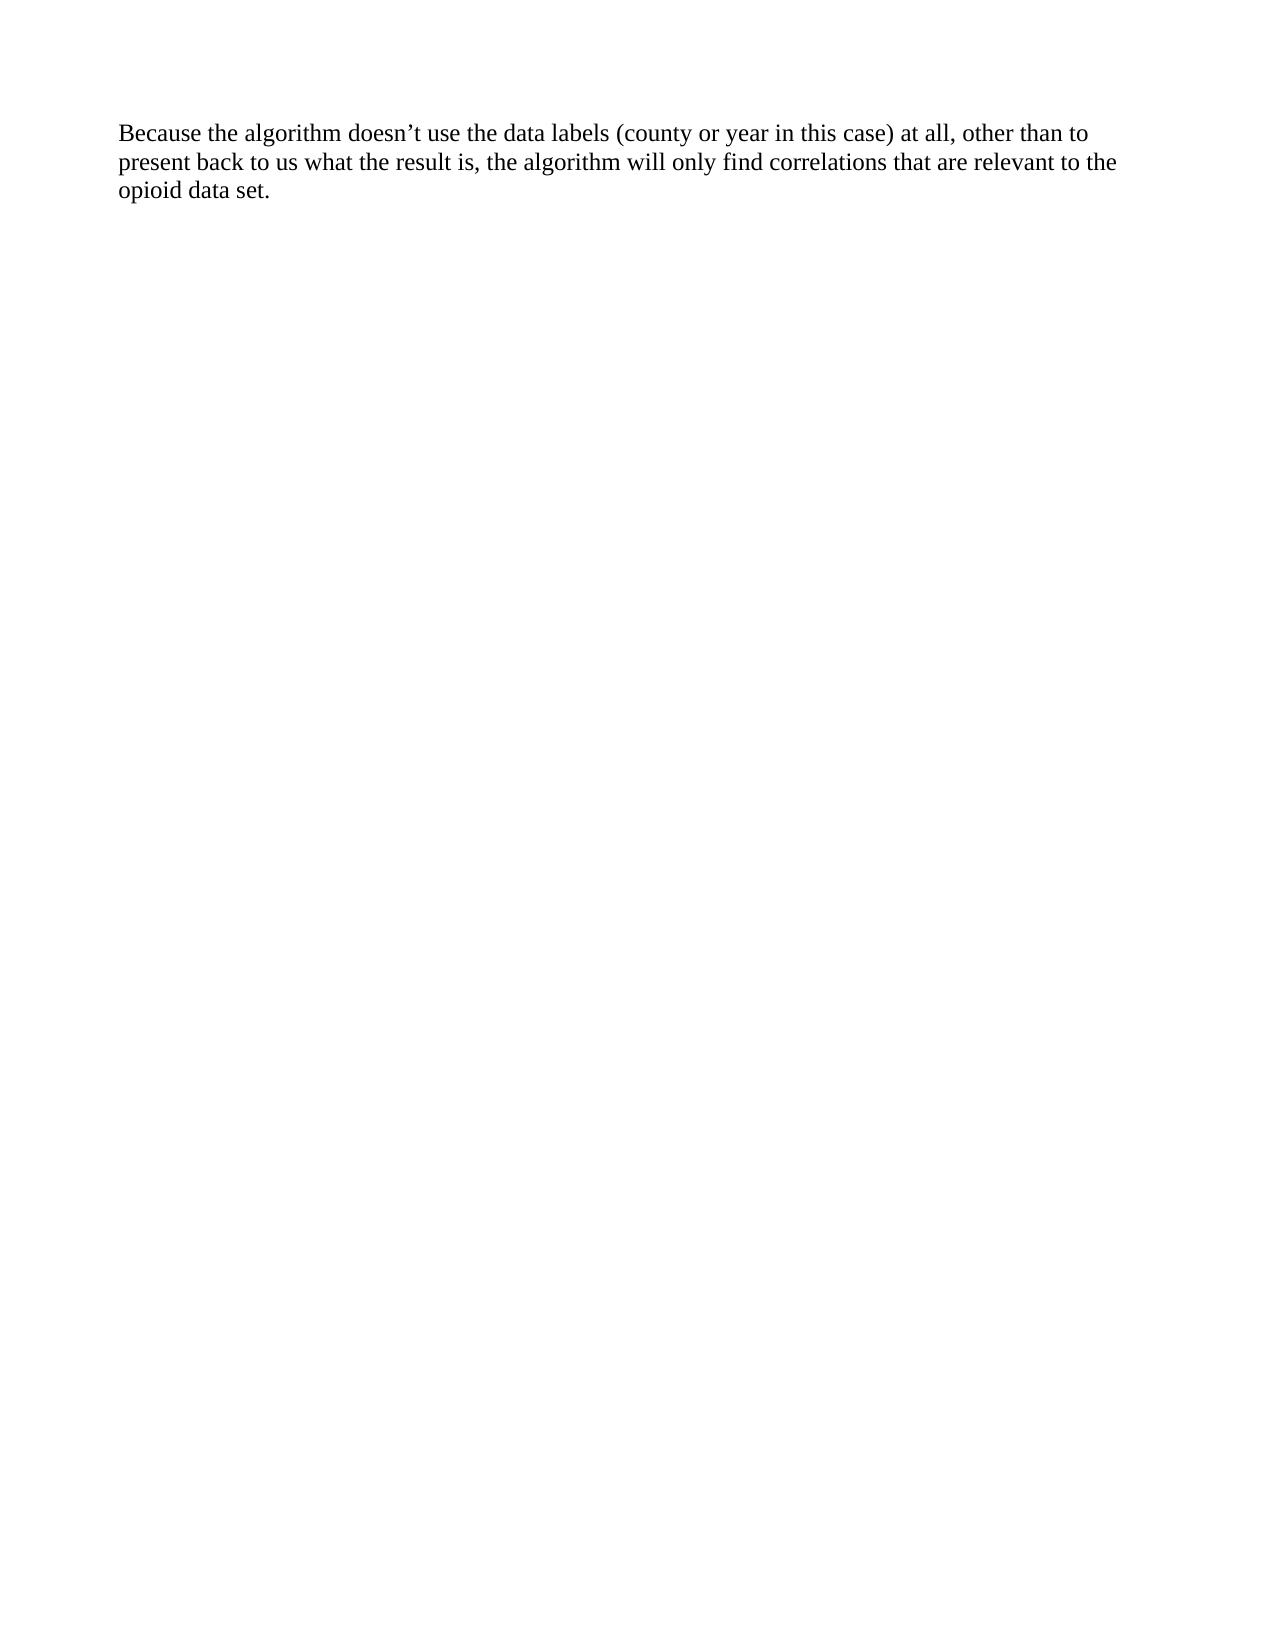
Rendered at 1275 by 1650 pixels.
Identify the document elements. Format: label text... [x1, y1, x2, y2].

text Because the algorithm doesn’t use the data labels (county or year in this case) at all, other than to present back to us what the result is, the algorithm will only find correlations that are relevant to the opioid data set. [118, 118, 1157, 204]
